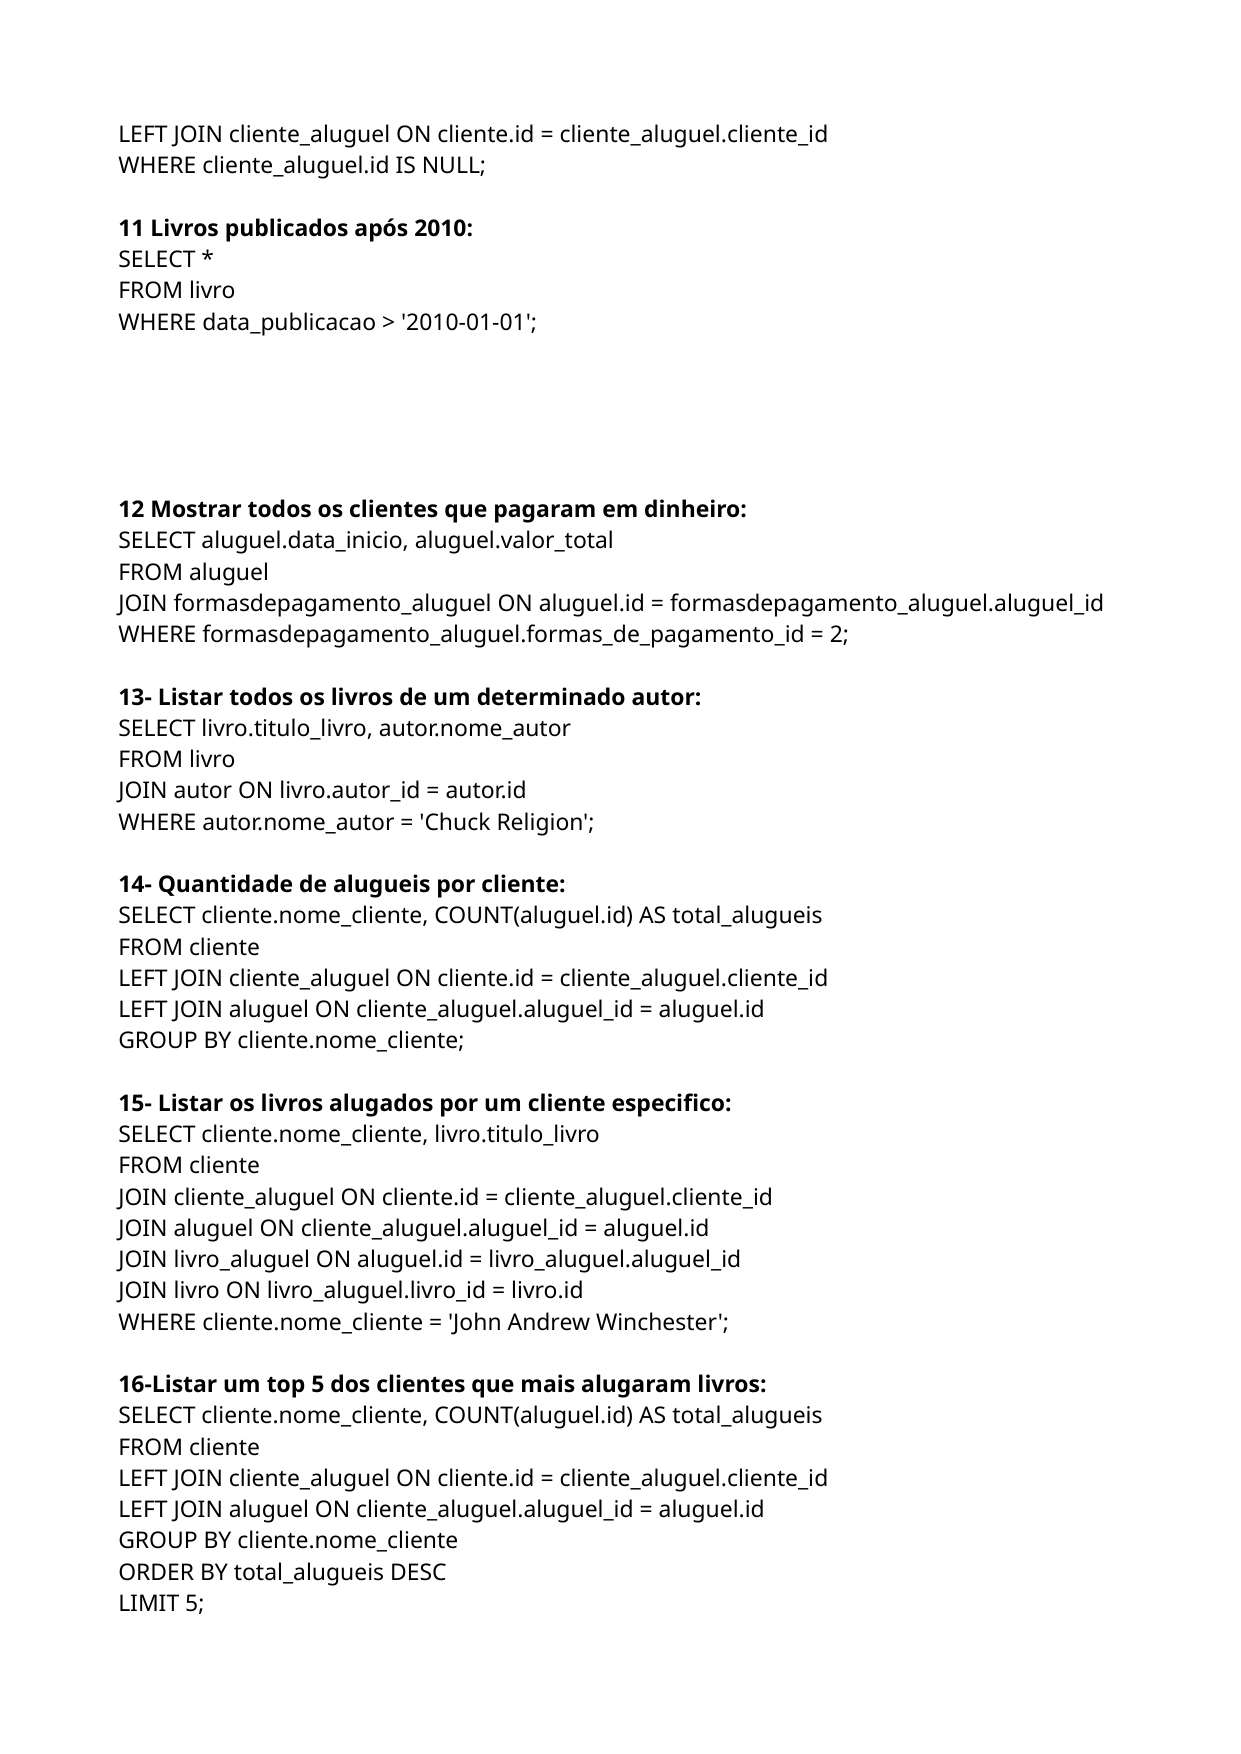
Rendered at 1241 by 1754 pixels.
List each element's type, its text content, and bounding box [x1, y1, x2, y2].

text SELECT cliente.nome_cliente, COUNT(aluguel.id) AS total_alugueis [118, 1399, 1122, 1431]
text FROM livro [118, 743, 1122, 774]
text 12 Mostrar todos os clientes que pagaram em dinheiro: [118, 493, 1122, 524]
text LEFT JOIN cliente_aluguel ON cliente.id = cliente_aluguel.cliente_id [118, 1462, 1122, 1493]
text LEFT JOIN cliente_aluguel ON cliente.id = cliente_aluguel.cliente_id [118, 118, 1122, 149]
text JOIN autor ON livro.autor_id = autor.id [118, 774, 1122, 806]
text FROM livro [118, 274, 1122, 306]
text SELECT livro.titulo_livro, autor.nome_autor [118, 712, 1122, 743]
text GROUP BY cliente.nome_cliente [118, 1524, 1122, 1556]
text LEFT JOIN aluguel ON cliente_aluguel.aluguel_id = aluguel.id [118, 993, 1122, 1024]
text FROM cliente [118, 1149, 1122, 1181]
text SELECT cliente.nome_cliente, COUNT(aluguel.id) AS total_alugueis [118, 899, 1122, 931]
text FROM aluguel [118, 556, 1122, 587]
text 14- Quantidade de alugueis por cliente: [118, 868, 1122, 899]
text 11 Livros publicados após 2010: [118, 212, 1122, 243]
text LEFT JOIN cliente_aluguel ON cliente.id = cliente_aluguel.cliente_id [118, 962, 1122, 993]
text WHERE autor.nome_autor = 'Chuck Religion'; [118, 806, 1122, 837]
text SELECT * [118, 243, 1122, 274]
text JOIN livro ON livro_aluguel.livro_id = livro.id [118, 1274, 1122, 1306]
text JOIN cliente_aluguel ON cliente.id = cliente_aluguel.cliente_id [118, 1181, 1122, 1212]
text WHERE data_publicacao > '2010-01-01'; [118, 306, 1122, 337]
text WHERE cliente_aluguel.id IS NULL; [118, 149, 1122, 181]
text WHERE cliente.nome_cliente = 'John Andrew Winchester'; [118, 1306, 1122, 1337]
text SELECT cliente.nome_cliente, livro.titulo_livro [118, 1118, 1122, 1149]
text WHERE formasdepagamento_aluguel.formas_de_pagamento_id = 2; [118, 618, 1122, 649]
text LEFT JOIN aluguel ON cliente_aluguel.aluguel_id = aluguel.id [118, 1493, 1122, 1524]
text 16-Listar um top 5 dos clientes que mais alugaram livros: [118, 1368, 1122, 1399]
text LIMIT 5; [118, 1587, 1122, 1618]
text JOIN aluguel ON cliente_aluguel.aluguel_id = aluguel.id [118, 1212, 1122, 1243]
text FROM cliente [118, 1431, 1122, 1462]
text 15- Listar os livros alugados por um cliente especifico: [118, 1087, 1122, 1118]
text GROUP BY cliente.nome_cliente; [118, 1024, 1122, 1056]
text JOIN livro_aluguel ON aluguel.id = livro_aluguel.aluguel_id [118, 1243, 1122, 1274]
text SELECT aluguel.data_inicio, aluguel.valor_total [118, 524, 1122, 556]
text ORDER BY total_alugueis DESC [118, 1556, 1122, 1587]
text 13- Listar todos os livros de um determinado autor: [118, 681, 1122, 712]
text FROM cliente [118, 931, 1122, 962]
text JOIN formasdepagamento_aluguel ON aluguel.id = formasdepagamento_aluguel.aluguel_id [118, 587, 1122, 618]
